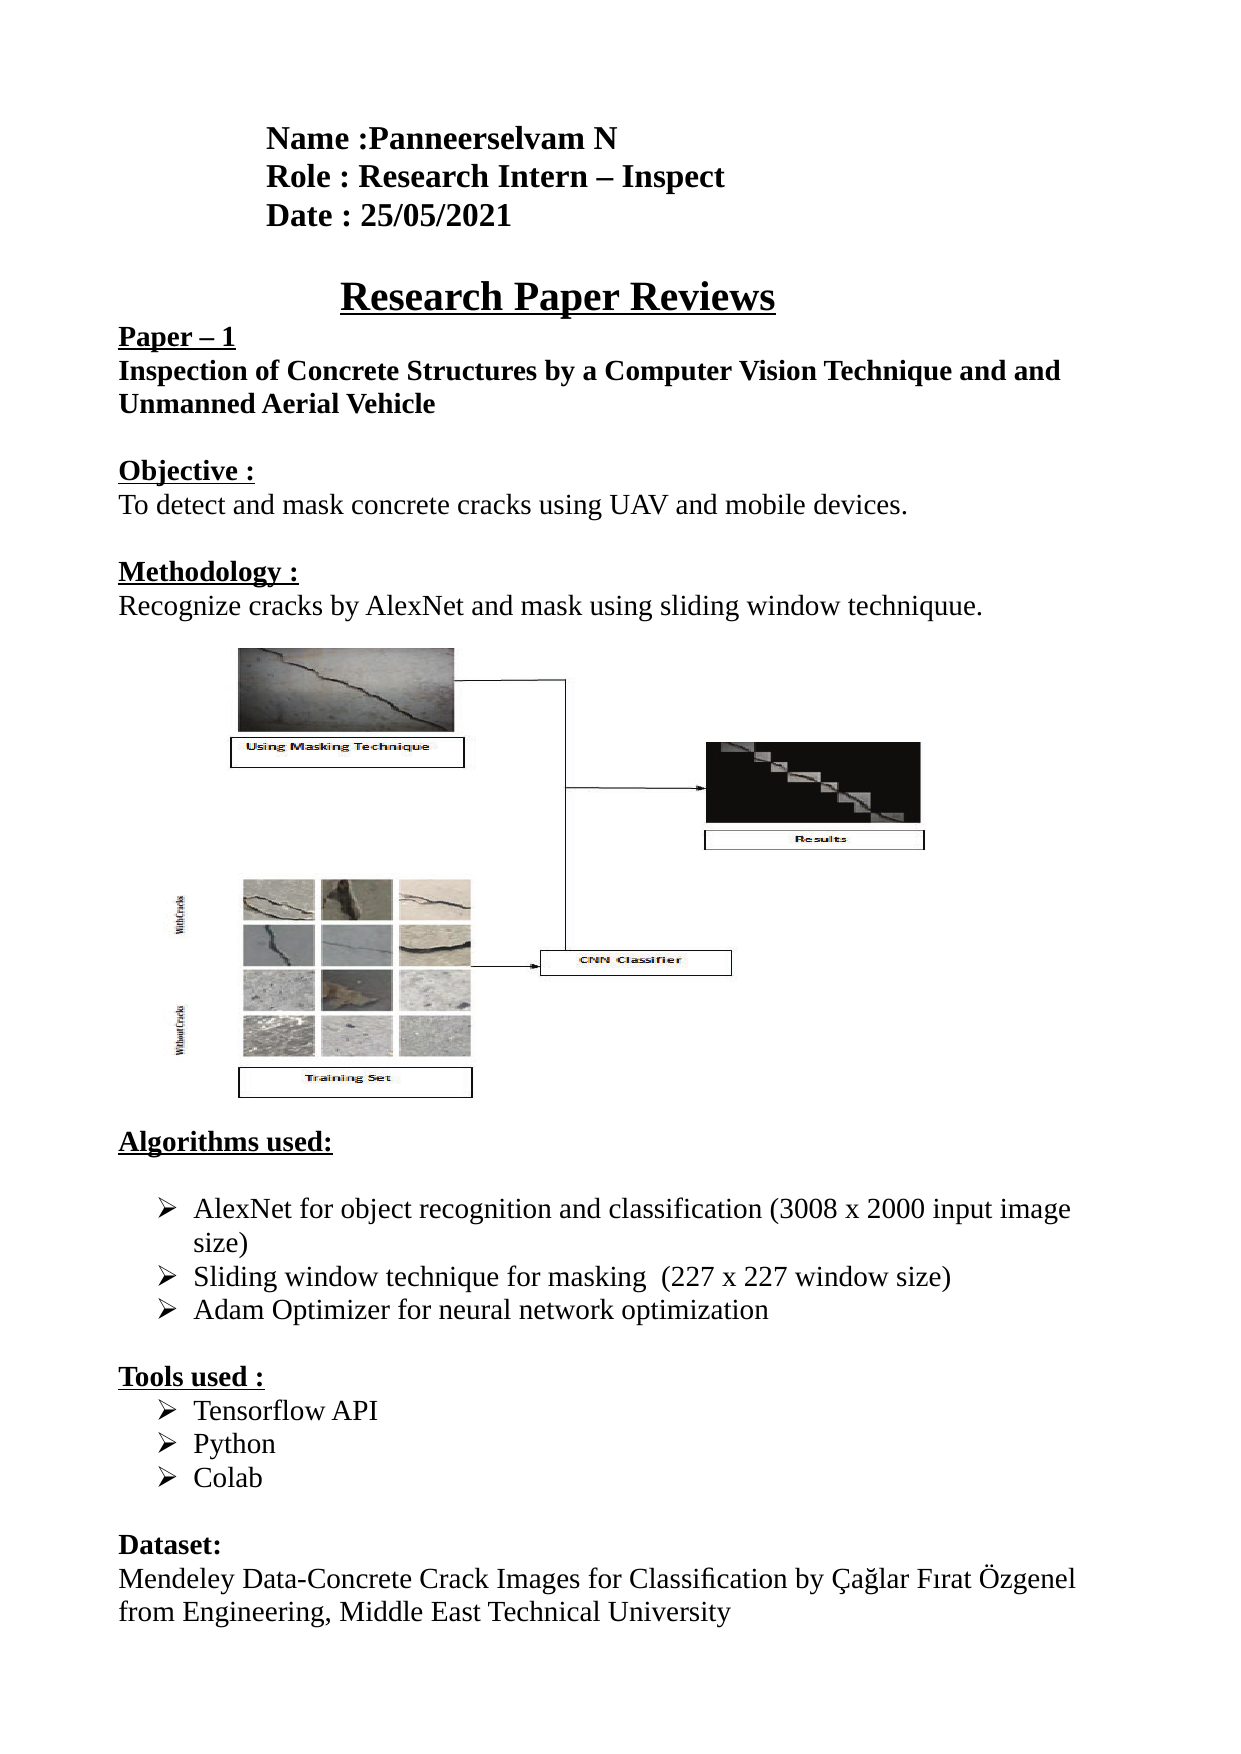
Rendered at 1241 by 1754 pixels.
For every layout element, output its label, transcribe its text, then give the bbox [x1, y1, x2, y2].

text Algorithms used: [118, 1124, 1122, 1158]
text Recognize cracks by AlexNet and mask using sliding window techniquue. [118, 588, 1122, 621]
list Python [156, 1427, 1122, 1460]
text Mendeley Data-Concrete Crack Images for Classiﬁcation by Çağlar Fırat Özgenel from Engineering, Middle East Technical University [118, 1561, 1122, 1628]
text Paper – 1 [118, 319, 1122, 353]
list Colab [156, 1460, 1122, 1494]
list Adam Optimizer for neural network optimization [156, 1292, 1122, 1326]
text To detect and mask concrete cracks using UAV and mobile devices. [118, 487, 1122, 521]
text Dataset: [118, 1527, 1122, 1561]
text Objective : [118, 453, 1122, 487]
list Sliding window technique for masking (227 x 227 window size) [156, 1259, 1122, 1292]
text Date : 25/05/2021 [118, 195, 1122, 233]
list Tensorflow API [156, 1393, 1122, 1427]
text Research Paper Reviews [118, 271, 1122, 319]
picture [126, 633, 961, 1106]
list AlexNet for object recognition and classification (3008 x 2000 input image size) [156, 1191, 1122, 1259]
text Methodology : [118, 554, 1122, 588]
text Inspection of Concrete Structures by a Computer Vision Technique and and Unmanned Aerial Vehicle [118, 353, 1122, 420]
text Name :Panneerselvam N [118, 118, 1122, 156]
text Tools used : [118, 1359, 1122, 1393]
text Role : Research Intern – Inspect [118, 156, 1122, 195]
